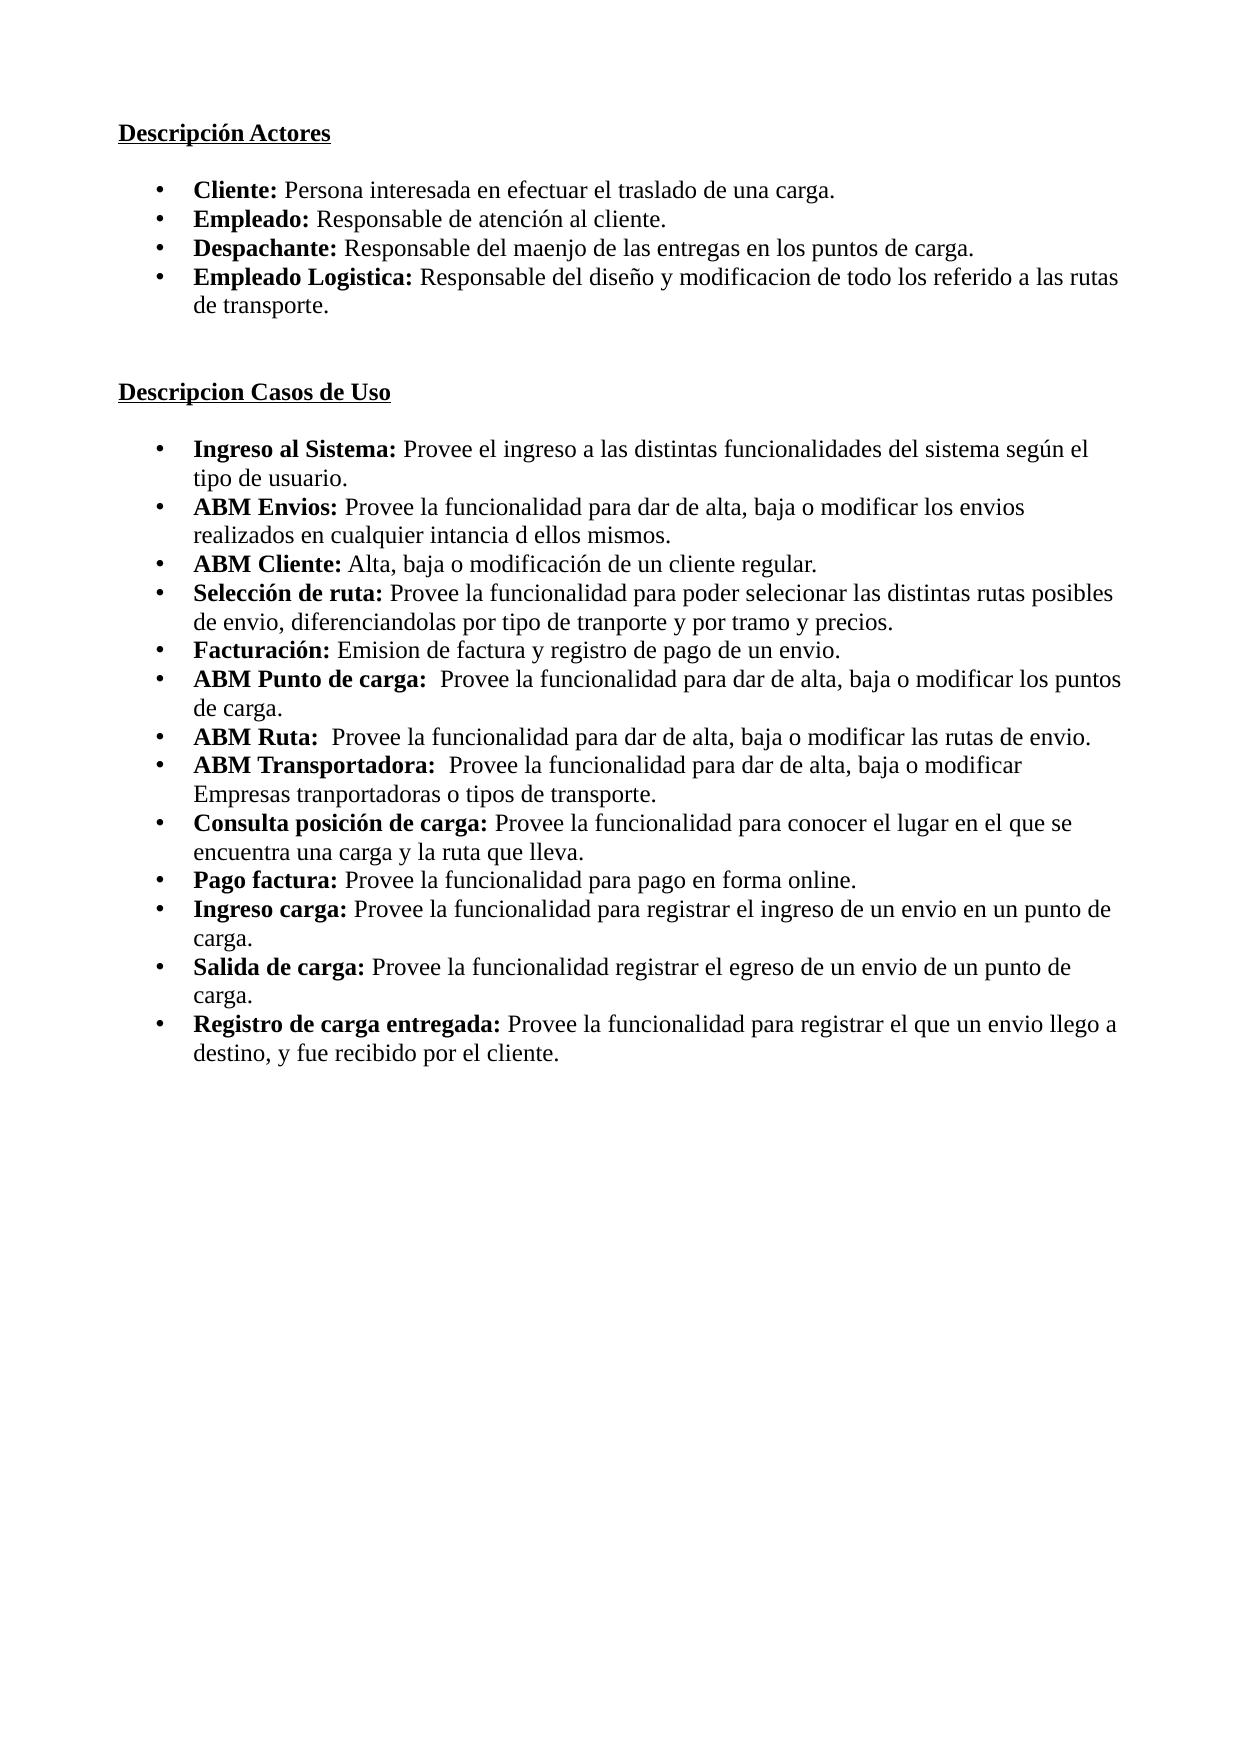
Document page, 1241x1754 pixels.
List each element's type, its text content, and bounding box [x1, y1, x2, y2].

list ABM Transportadora: Provee la funcionalidad para dar de alta, baja o modificar Empresas tranportadoras o tipos de transporte. [156, 751, 1122, 808]
list ABM Cliente: Alta, baja o modificación de un cliente regular. [156, 549, 1122, 578]
list Ingreso carga: Provee la funcionalidad para registrar el ingreso de un envio en un punto de carga. [156, 894, 1122, 952]
list Ingreso al Sistema: Provee el ingreso a las distintas funcionalidades del sistema según el tipo de usuario. [156, 434, 1122, 492]
list Cliente: Persona interesada en efectuar el traslado de una carga. [156, 176, 1122, 204]
list Salida de carga: Provee la funcionalidad registrar el egreso de un envio de un punto de carga. [156, 952, 1122, 1009]
list Registro de carga entregada: Provee la funcionalidad para registrar el que un envio llego a destino, y fue recibido por el cliente. [156, 1009, 1122, 1067]
list Consulta posición de carga: Provee la funcionalidad para conocer el lugar en el que se encuentra una carga y la ruta que lleva. [156, 808, 1122, 866]
list Empleado: Responsable de atención al cliente. [156, 204, 1122, 233]
list Facturación: Emision de factura y registro de pago de un envio. [156, 636, 1122, 664]
list Pago factura: Provee la funcionalidad para pago en forma online. [156, 866, 1122, 894]
list Despachante: Responsable del maenjo de las entregas en los puntos de carga. [156, 233, 1122, 262]
list ABM Ruta: Provee la funcionalidad para dar de alta, baja o modificar las rutas de envio. [156, 722, 1122, 751]
list Empleado Logistica: Responsable del diseño y modificacion de todo los referido a las rutas de transporte. [156, 262, 1122, 319]
list ABM Punto de carga: Provee la funcionalidad para dar de alta, baja o modificar los puntos de carga. [156, 664, 1122, 722]
text Descripción Actores [118, 118, 1122, 147]
list ABM Envios: Provee la funcionalidad para dar de alta, baja o modificar los envios realizados en cualquier intancia d ellos mismos. [156, 492, 1122, 549]
text Descripcion Casos de Uso [118, 377, 1122, 406]
list Selección de ruta: Provee la funcionalidad para poder selecionar las distintas rutas posibles de envio, diferenciandolas por tipo de tranporte y por tramo y precios. [156, 578, 1122, 636]
